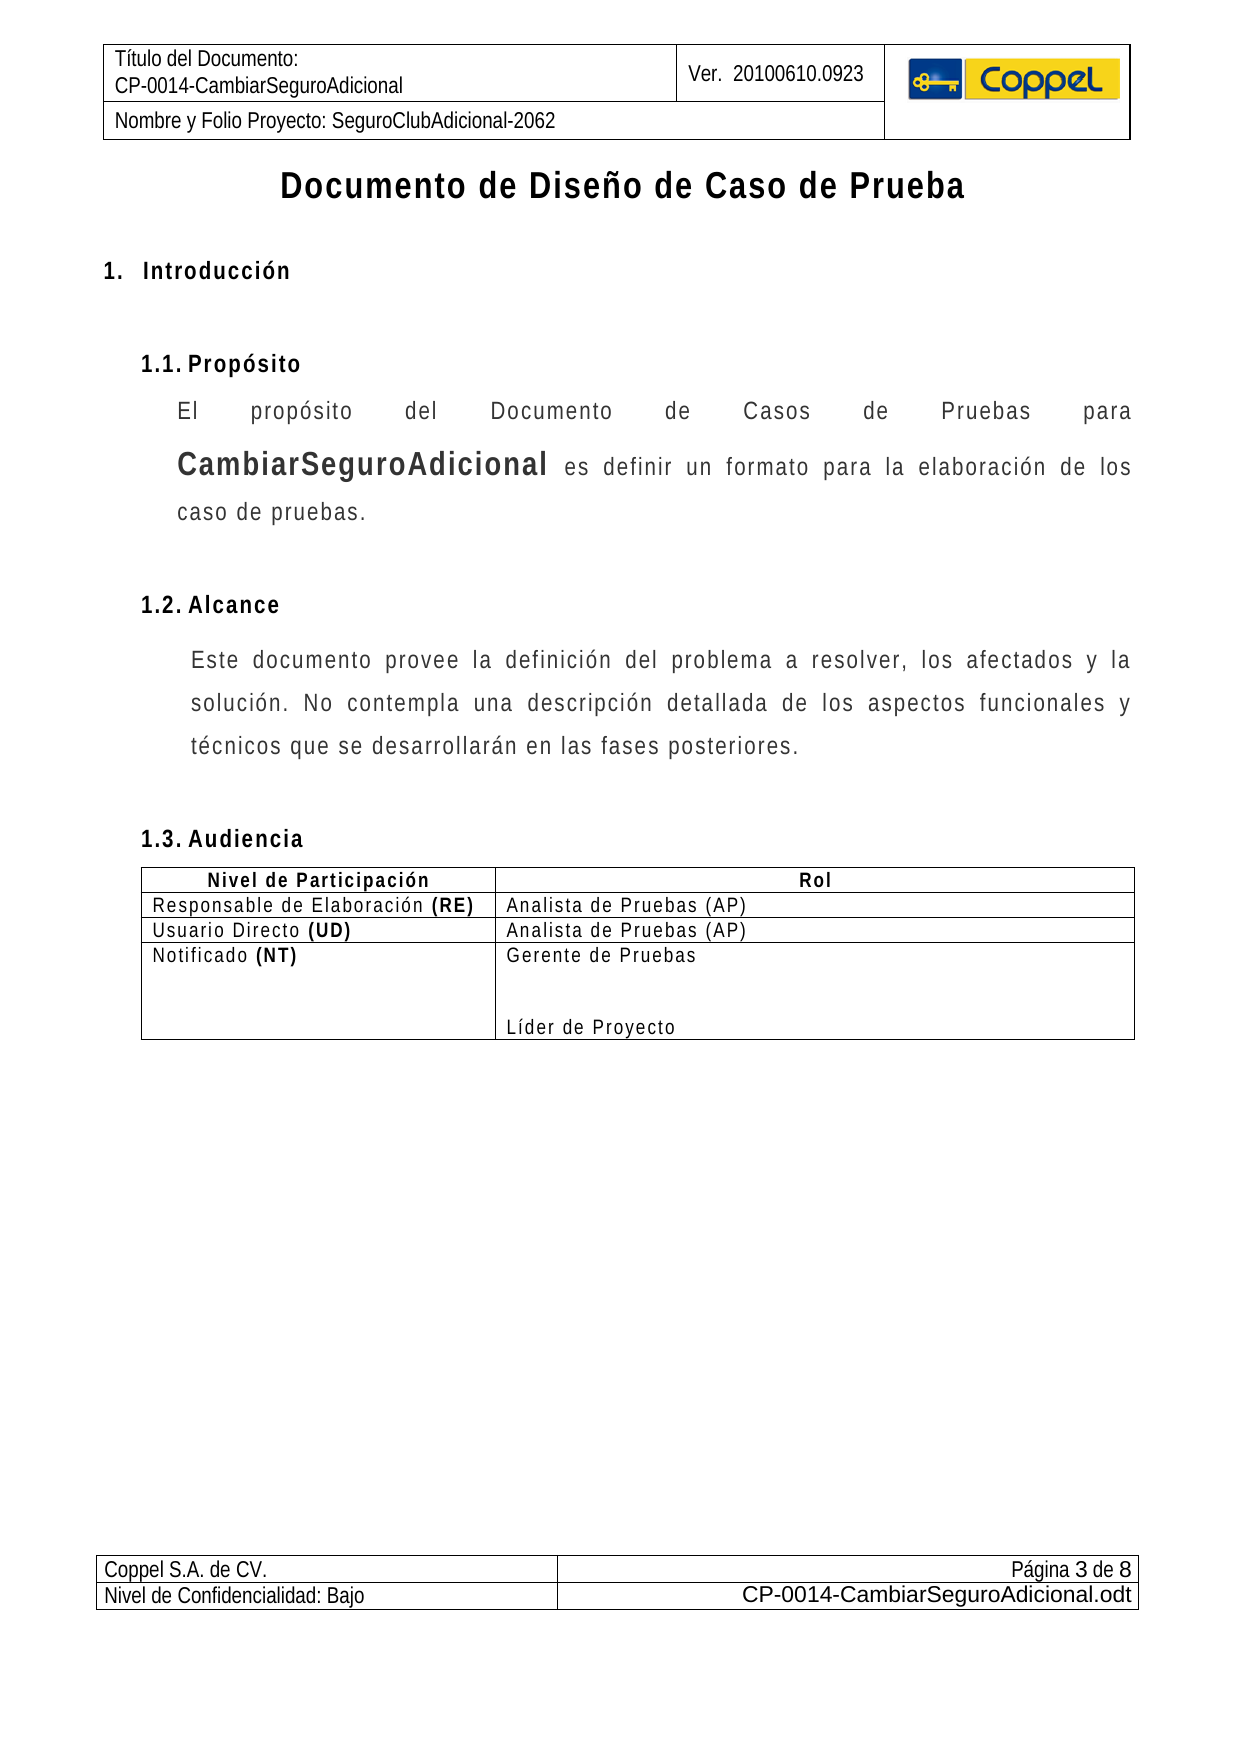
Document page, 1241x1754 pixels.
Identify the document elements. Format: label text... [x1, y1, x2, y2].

table_cell Usuario Directo (UD) [142, 918, 495, 942]
table_cell Analista de Pruebas (AP) [496, 893, 1134, 917]
table_cell Analista de Pruebas (AP) [496, 918, 1134, 942]
text Este documento provee la definición del problema a resolver, los afectados y la solución. No contempla una descripción detallada de los aspectos funcionales y técnicos que se desarrollarán en las fases posteriores. [191, 646, 1131, 760]
text El propósito del Documento de Casos de Pruebas para CambiarSeguroAdicional es definir un formato para la elaboración de los caso de pruebas. [177, 392, 1131, 526]
subtitle Alcance [141, 590, 1131, 619]
subtitle Propósito [141, 349, 1131, 378]
table_cell Responsable de Elaboración (RE) [142, 893, 495, 917]
title Documento de Diseño de Caso de Prueba [103, 163, 1131, 206]
subtitle Introducción [103, 256, 1131, 285]
table_header Nivel de Participación [142, 868, 495, 892]
table_cell Gerente de Pruebas Líder de Proyecto [496, 943, 1134, 1039]
subtitle Audiencia [141, 824, 1131, 853]
table_header Rol [496, 868, 1134, 892]
table_cell Notificado (NT) [142, 943, 495, 1039]
